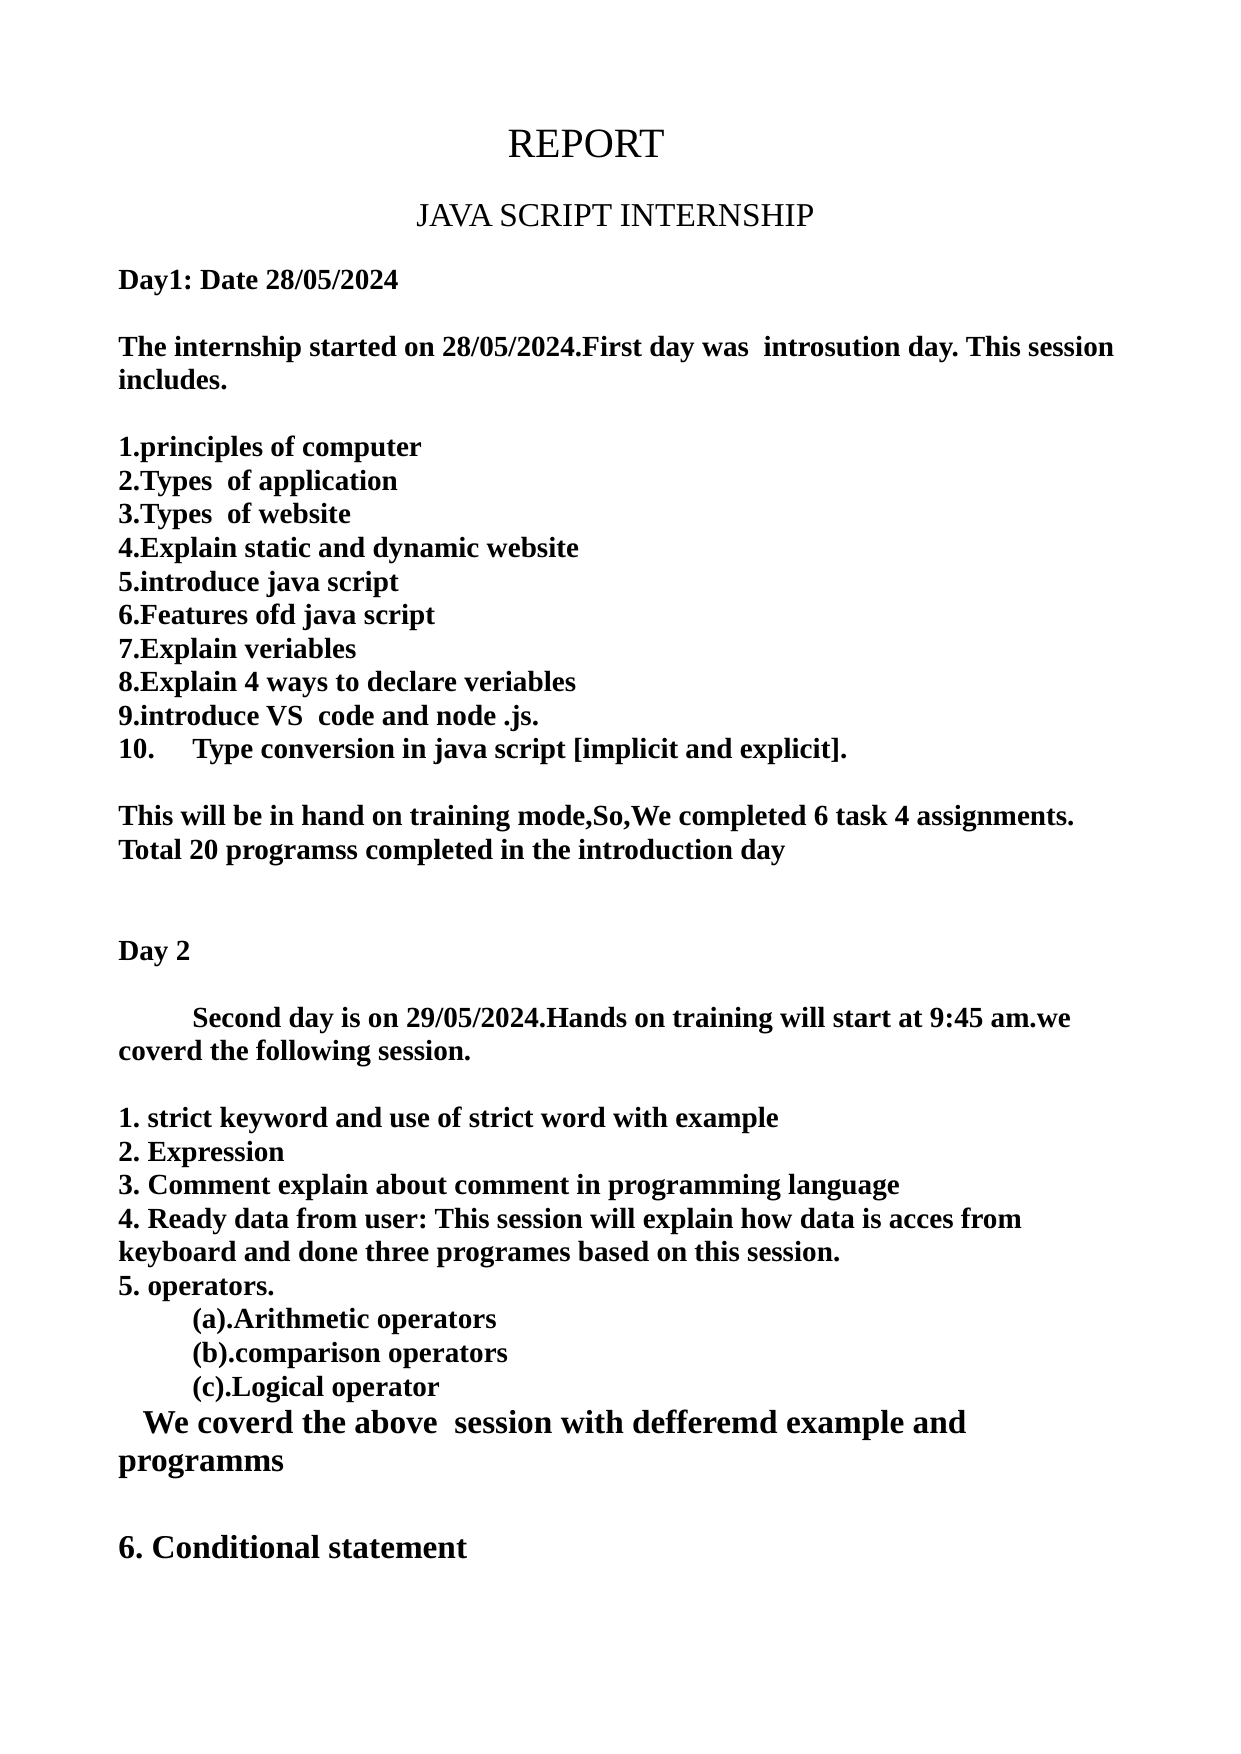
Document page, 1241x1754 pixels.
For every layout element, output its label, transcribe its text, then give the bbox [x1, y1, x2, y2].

text 10. Type conversion in java script [implicit and explicit]. [118, 731, 1122, 765]
text 4.Explain static and dynamic website [118, 530, 1122, 564]
text (a).Arithmetic operators [118, 1302, 1122, 1335]
text This will be in hand on training mode,So,We completed 6 task 4 assignments. Total 20 programss completed in the introduction day [118, 798, 1122, 866]
text 3. Comment explain about comment in programming language [118, 1167, 1122, 1201]
text 4. Ready data from user: This session will explain how data is acces from keyboard and done three programes based on this session. [118, 1201, 1122, 1268]
text Second day is on 29/05/2024.Hands on training will start at 9:45 am.we coverd the following session. [118, 1000, 1122, 1067]
text Day1: Date 28/05/2024 [118, 262, 1122, 295]
text 9.introduce VS code and node .js. [118, 698, 1122, 731]
text 7.Explain veriables [118, 631, 1122, 664]
text Day 2 [118, 933, 1122, 966]
text REPORT [118, 118, 1122, 166]
text We coverd the above session with defferemd example and programms [118, 1402, 1122, 1479]
text JAVA SCRIPT INTERNSHIP [118, 195, 1122, 233]
text 5. operators. [118, 1268, 1122, 1302]
text (c).Logical operator [118, 1369, 1122, 1402]
text 2.Types of application [118, 463, 1122, 497]
text 1.principles of computer [118, 429, 1122, 463]
text 3.Types of website [118, 497, 1122, 530]
text 1. strict keyword and use of strict word with example [118, 1100, 1122, 1134]
text 6.Features ofd java script [118, 597, 1122, 631]
text 6. Conditional statement [118, 1527, 1122, 1565]
text The internship started on 28/05/2024.First day was introsution day. This session includes. [118, 329, 1122, 396]
text 5.introduce java script [118, 564, 1122, 597]
text 8.Explain 4 ways to declare veriables [118, 664, 1122, 698]
text (b).comparison operators [118, 1335, 1122, 1369]
text 2. Expression [118, 1134, 1122, 1167]
